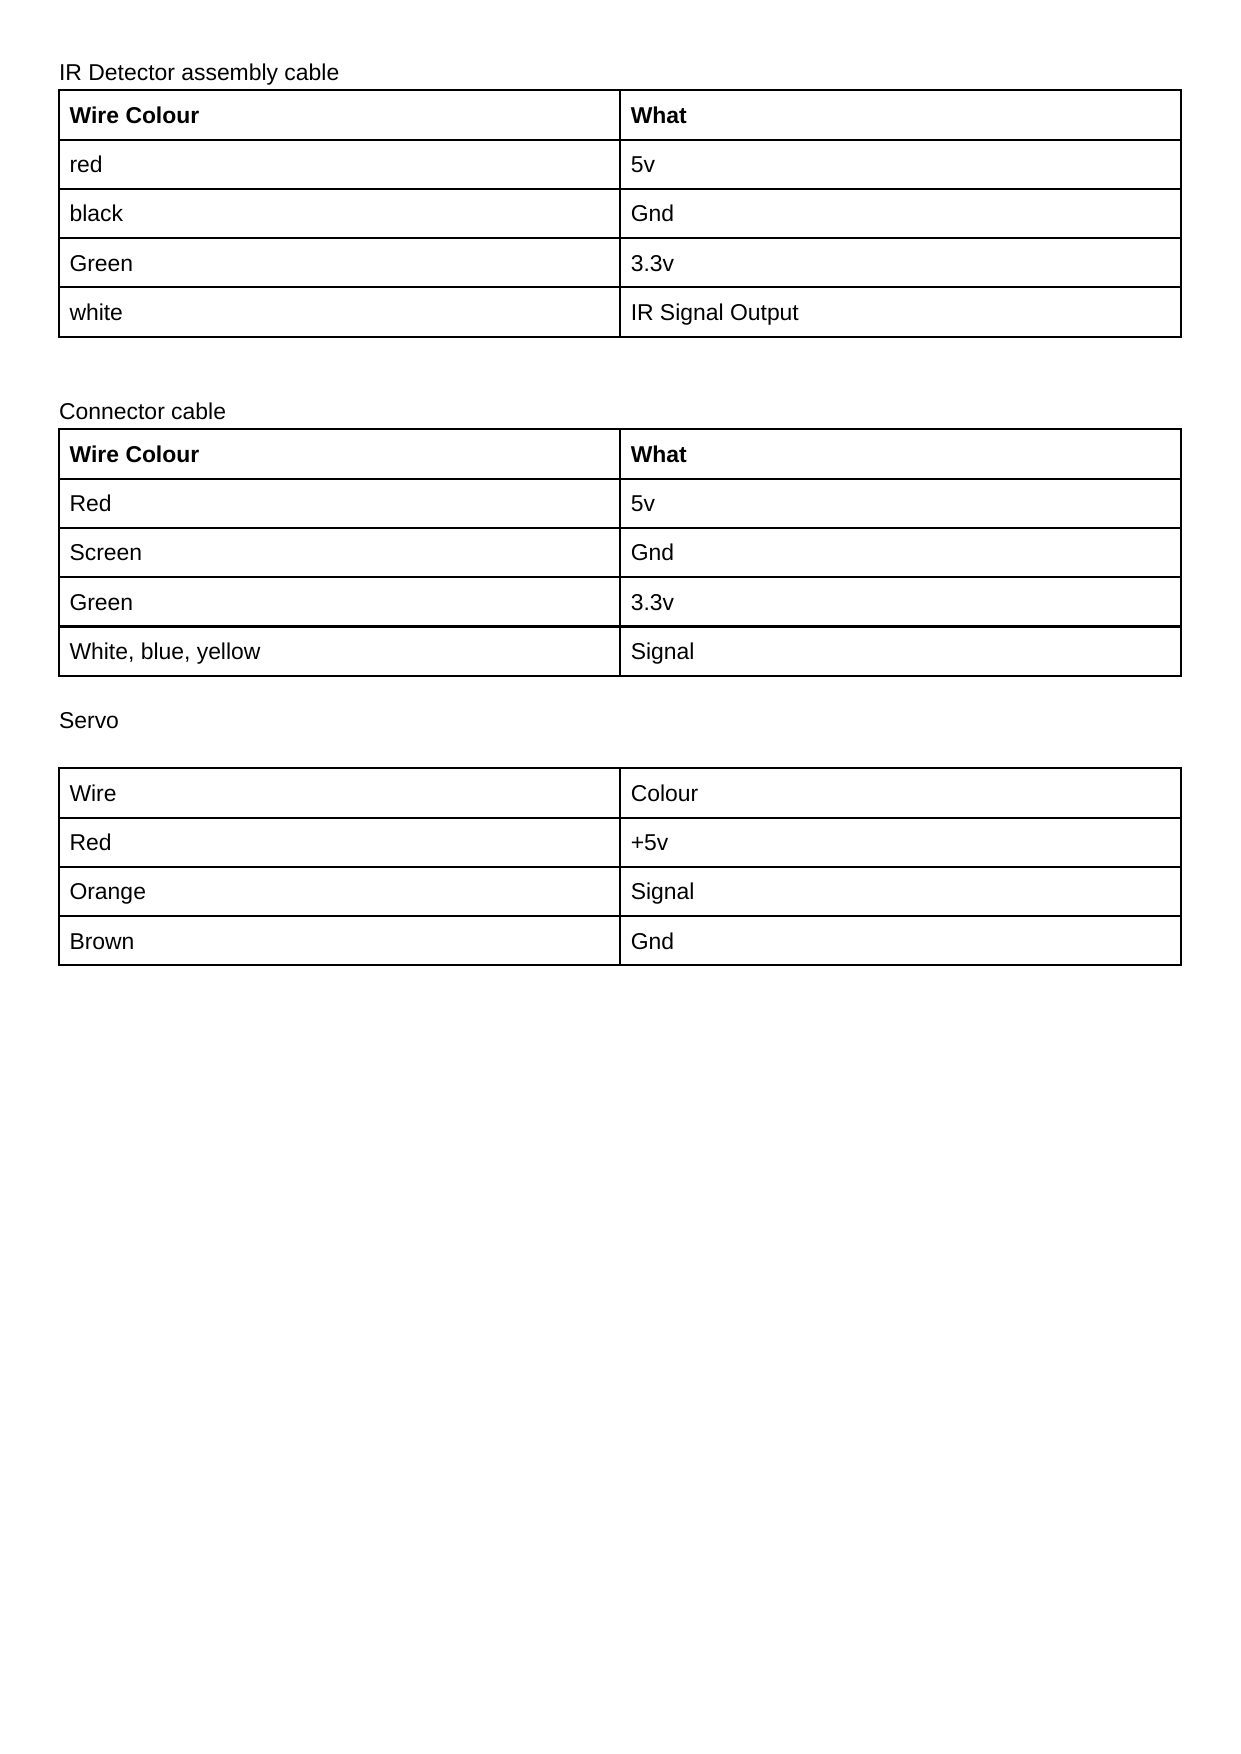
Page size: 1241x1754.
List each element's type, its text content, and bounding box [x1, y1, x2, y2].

table_cell Green [60, 239, 619, 286]
table_cell 5v [621, 480, 1180, 527]
table_cell 3.3v [621, 239, 1180, 286]
table_cell Signal [621, 868, 1180, 915]
table_cell Green [60, 578, 619, 625]
table_cell Gnd [621, 917, 1180, 964]
table_cell red [60, 141, 619, 188]
table_cell black [60, 190, 619, 237]
table_header Wire Colour [60, 91, 619, 138]
text IR Detector assembly cable [59, 59, 1181, 85]
table_header Colour [621, 769, 1180, 817]
text Servo [59, 707, 1181, 733]
table_header Wire [60, 769, 619, 817]
table_header What [621, 91, 1180, 138]
table_cell 5v [621, 141, 1180, 188]
table_cell 3.3v [621, 578, 1180, 625]
table_cell IR Signal Output [621, 288, 1180, 336]
table_cell white [60, 288, 619, 336]
table_cell Red [60, 819, 619, 866]
table_cell Signal [621, 628, 1180, 674]
table_cell Gnd [621, 190, 1180, 237]
table_cell Brown [60, 917, 619, 964]
table_header What [621, 430, 1180, 477]
table_cell +5v [621, 819, 1180, 866]
text Connector cable [59, 398, 1181, 424]
table_cell White, blue, yellow [60, 628, 619, 674]
table_cell Orange [60, 868, 619, 915]
table_cell Gnd [621, 529, 1180, 576]
table_cell Screen [60, 529, 619, 576]
table_header Wire Colour [60, 430, 619, 477]
table_cell Red [60, 480, 619, 527]
